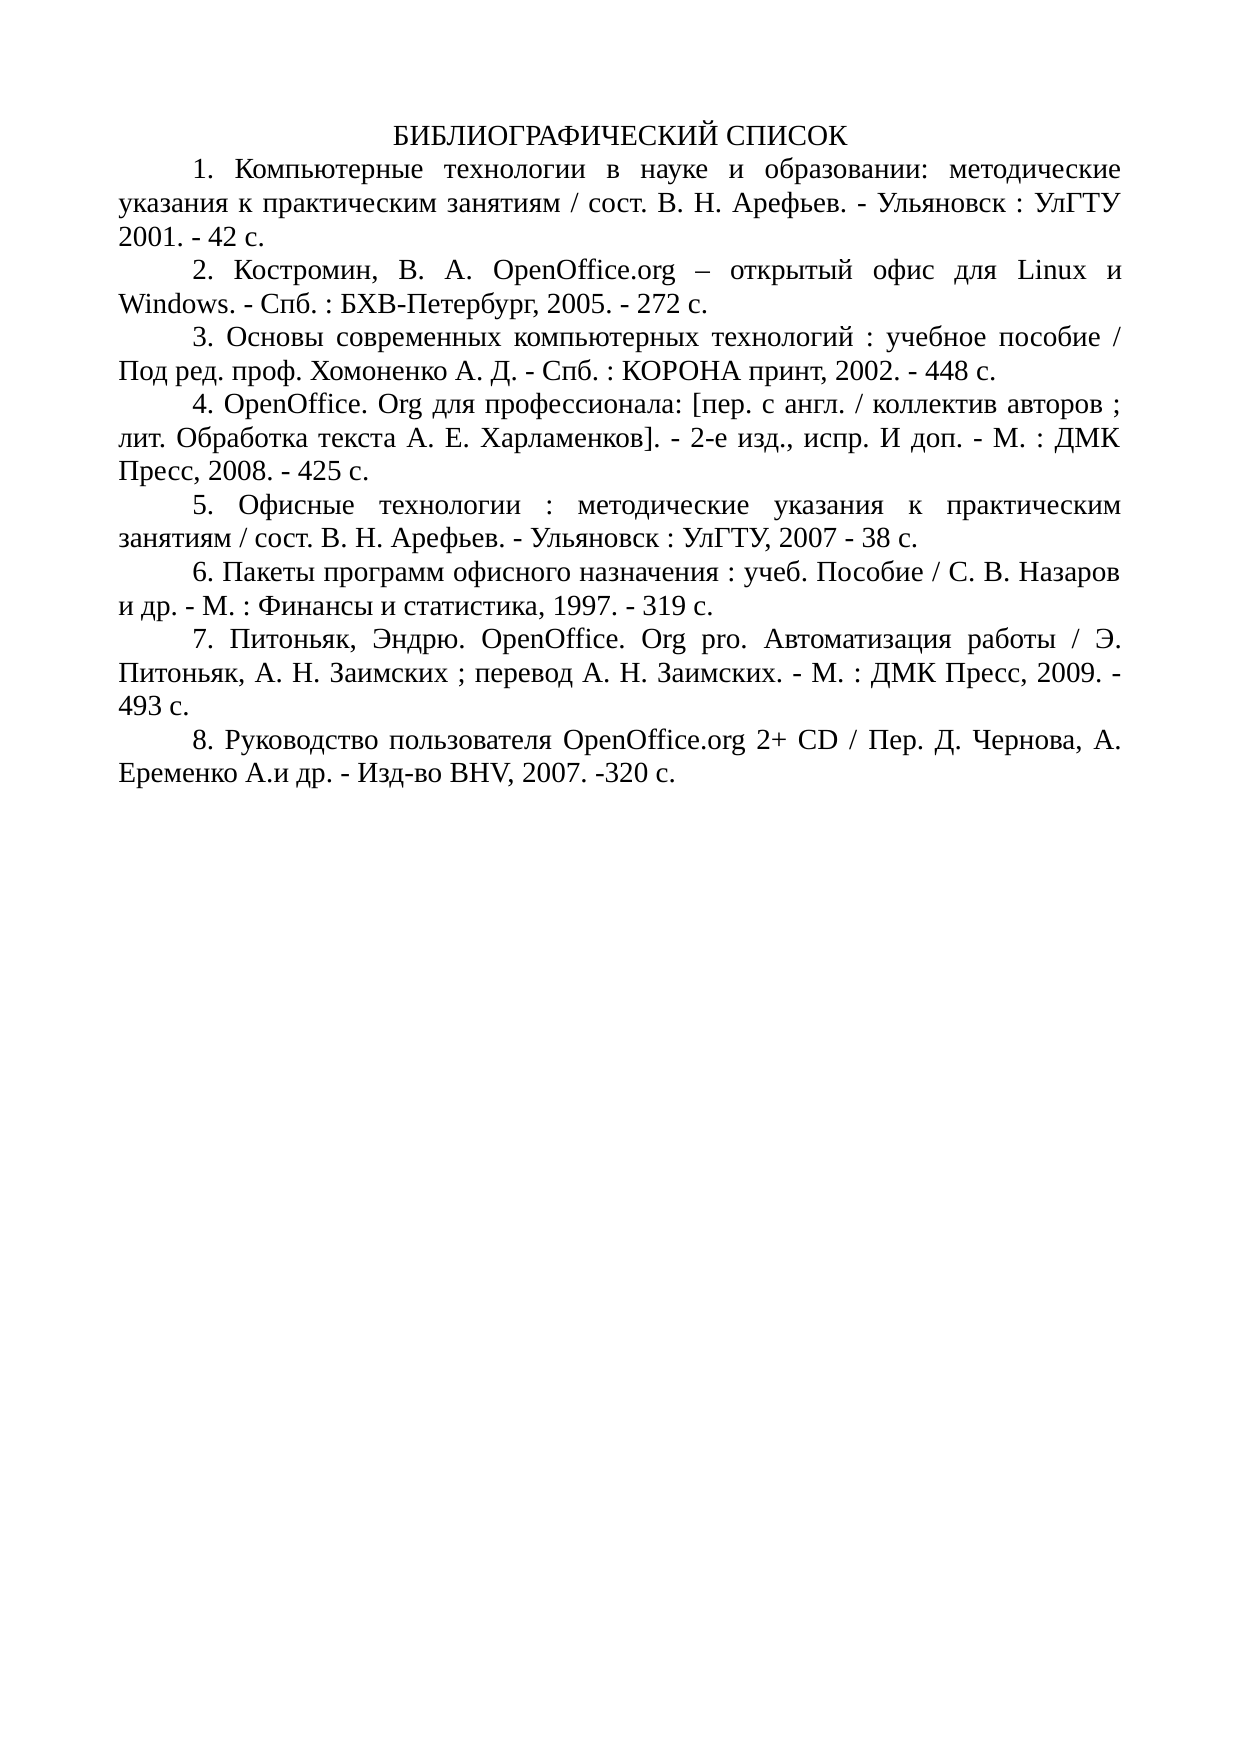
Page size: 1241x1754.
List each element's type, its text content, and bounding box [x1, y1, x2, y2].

text 6. Пакеты программ офисного назначения : учеб. Пособие / С. В. Назаров и др. - М. : Финансы и статистика, 1997. - 319 с. [118, 554, 1122, 621]
text 1. Компьютерные технологии в науке и образовании: методические указания к практическим занятиям / сост. В. Н. Арефьев. - Ульяновск : УлГТУ 2001. - 42 с. [118, 152, 1122, 252]
text 2. Костромин, В. А. OpenOffice.org – открытый офис для Linux и Windows. - Спб. : БХВ-Петербург, 2005. - 272 с. [118, 252, 1122, 319]
text 8. Руководство пользователя OpenOffice.org 2+ CD / Пер. Д. Чернова, А. Еременко А.и др. - Изд-во BHV, 2007. -320 с. [118, 722, 1122, 789]
text 7. Питоньяк, Эндрю. OpenOffice. Org pro. Автоматизация работы / Э. Питоньяк, А. Н. Заимских ; перевод А. Н. Заимских. - М. : ДМК Пресс, 2009. - 493 с. [118, 621, 1122, 722]
text БИБЛИОГРАФИЧЕСКИЙ СПИСОК [118, 118, 1122, 152]
text 3. Основы современных компьютерных технологий : учебное пособие / Под ред. проф. Хомоненко А. Д. - Спб. : КОРОНА принт, 2002. - 448 с. [118, 319, 1122, 386]
text 5. Офисные технологии : методические указания к практическим занятиям / сост. В. Н. Арефьев. - Ульяновск : УлГТУ, 2007 - 38 с. [118, 487, 1122, 554]
text 4. OpenOffice. Org для профессионала: [пер. с англ. / коллектив авторов ; лит. Обработка текста А. Е. Харламенков]. - 2-е изд., испр. И доп. - М. : ДМК Пресс, 2008. - 425 с. [118, 386, 1122, 487]
